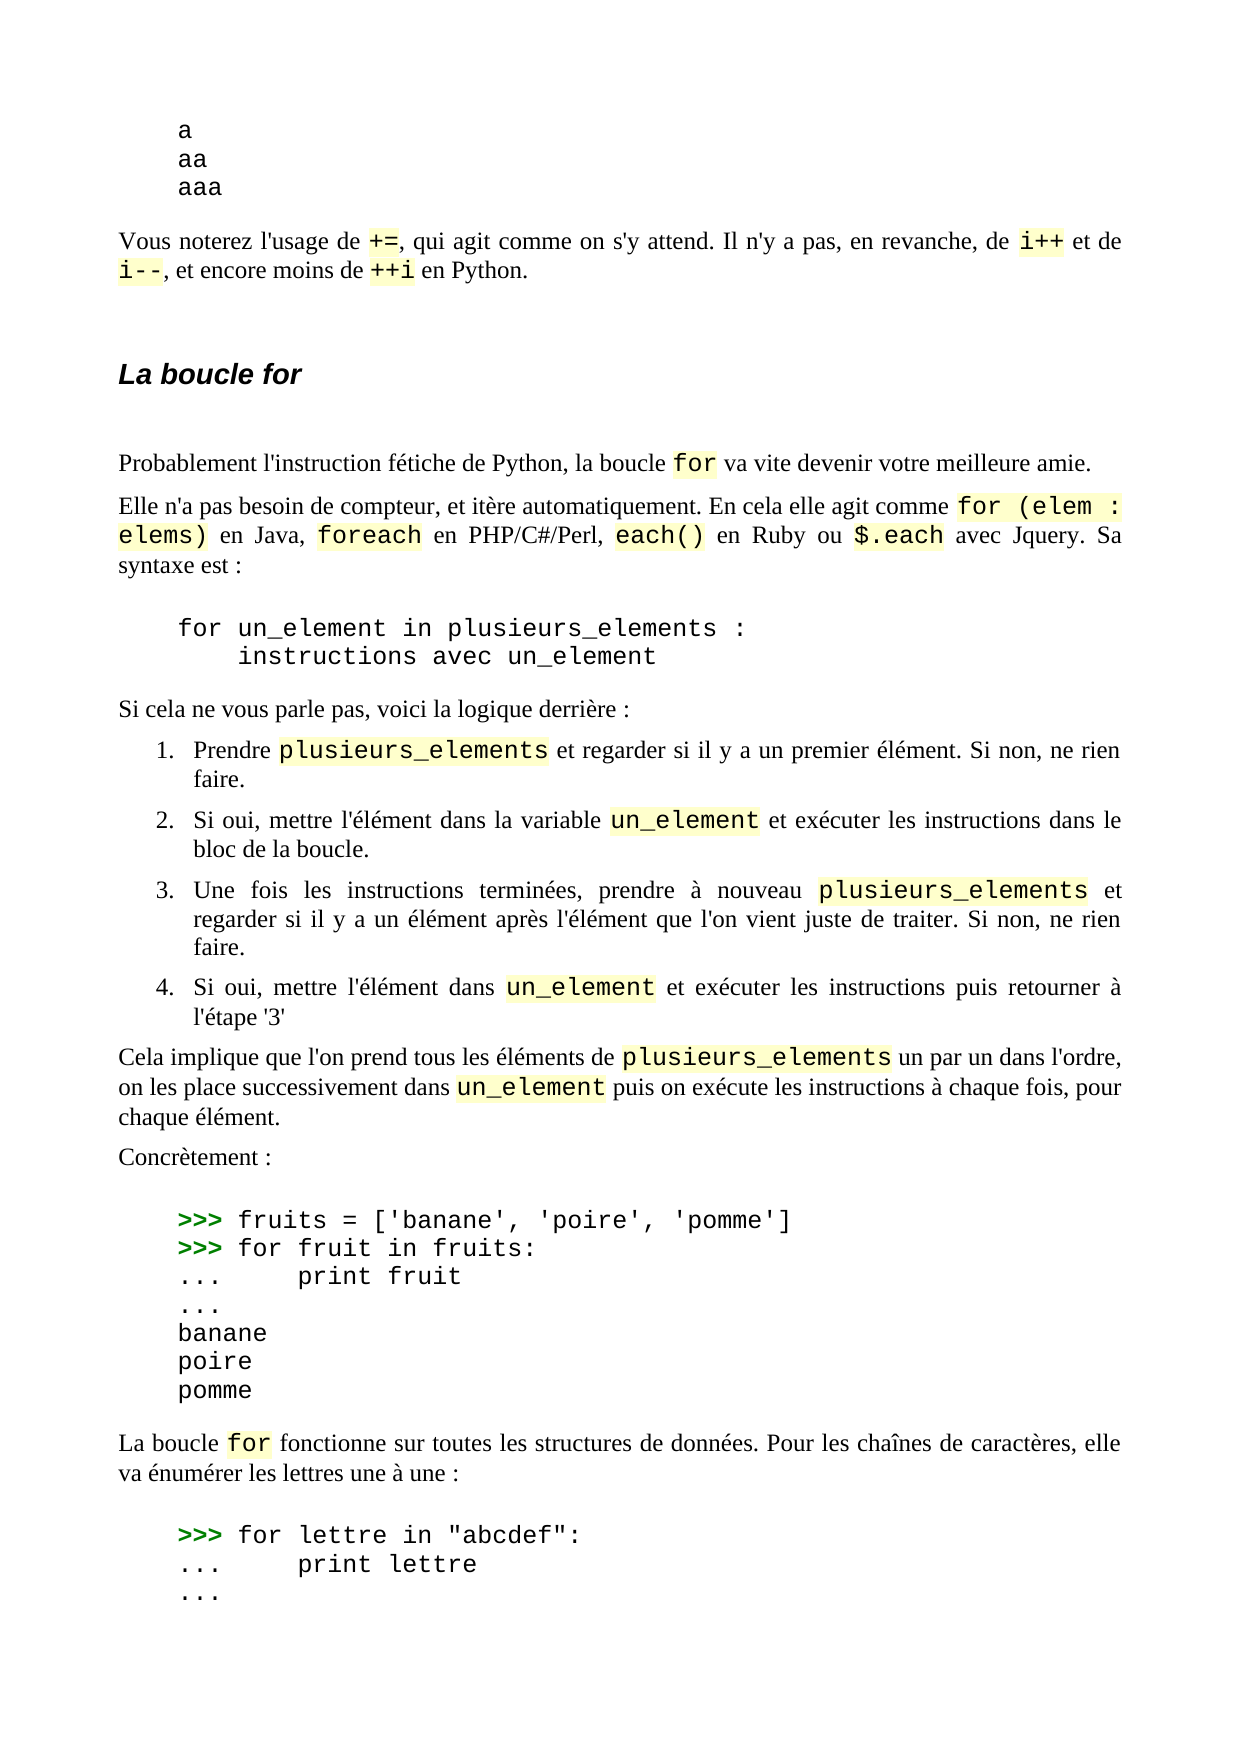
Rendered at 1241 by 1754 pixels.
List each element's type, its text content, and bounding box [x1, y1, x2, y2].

text La boucle for fonctionne sur toutes les structures de données. Pour les chaînes de caractères, elle va énumérer les lettres une à une : [118, 1429, 1122, 1487]
text Probablement l'instruction fétiche de Python, la boucle for va vite devenir votre meilleure amie. [118, 449, 1122, 479]
text Concrètement : [118, 1143, 1122, 1171]
text for un_element in plusieurs_elements : instructions avec un_element [177, 615, 1122, 672]
list Si oui, mettre l'élément dans la variable un_element et exécuter les instructions dans le bloc de la boucle. [156, 806, 1122, 863]
text a aa aaa [177, 118, 1122, 203]
list Si oui, mettre l'élément dans un_element et exécuter les instructions puis retourner à l'étape '3' [156, 973, 1122, 1031]
list Prendre plusieurs_elements et regarder si il y a un premier élément. Si non, ne rien faire. [156, 736, 1122, 793]
text >>> fruits = ['banane', 'poire', 'pomme'] >>> for fruit in fruits: ... print fruit ... banane poire pomme [177, 1207, 1122, 1406]
list Une fois les instructions terminées, prendre à nouveau plusieurs_elements et regarder si il y a un élément après l'élément que l'on vient juste de traiter. Si non, ne rien faire. [156, 876, 1122, 961]
text Si cela ne vous parle pas, voici la logique derrière : [118, 696, 1122, 723]
subtitle La boucle for [118, 358, 1122, 391]
text >>> for lettre in "abcdef": ... print lettre ... [177, 1523, 1122, 1608]
text Elle n'a pas besoin de compteur, et itère automatiquement. En cela elle agit comme for (elem : elems) en Java, foreach en PHP/C#/Perl, each() en Ruby ou $.each avec Jquery. Sa syntaxe est : [118, 492, 1122, 579]
text Vous noterez l'usage de +=, qui agit comme on s'y attend. Il n'y a pas, en revanche, de i++ et de i--, et encore moins de ++i en Python. [118, 227, 1122, 286]
text Cela implique que l'on prend tous les éléments de plusieurs_elements un par un dans l'ordre, on les place successivement dans un_element puis on exécute les instructions à chaque fois, pour chaque élément. [118, 1043, 1122, 1131]
